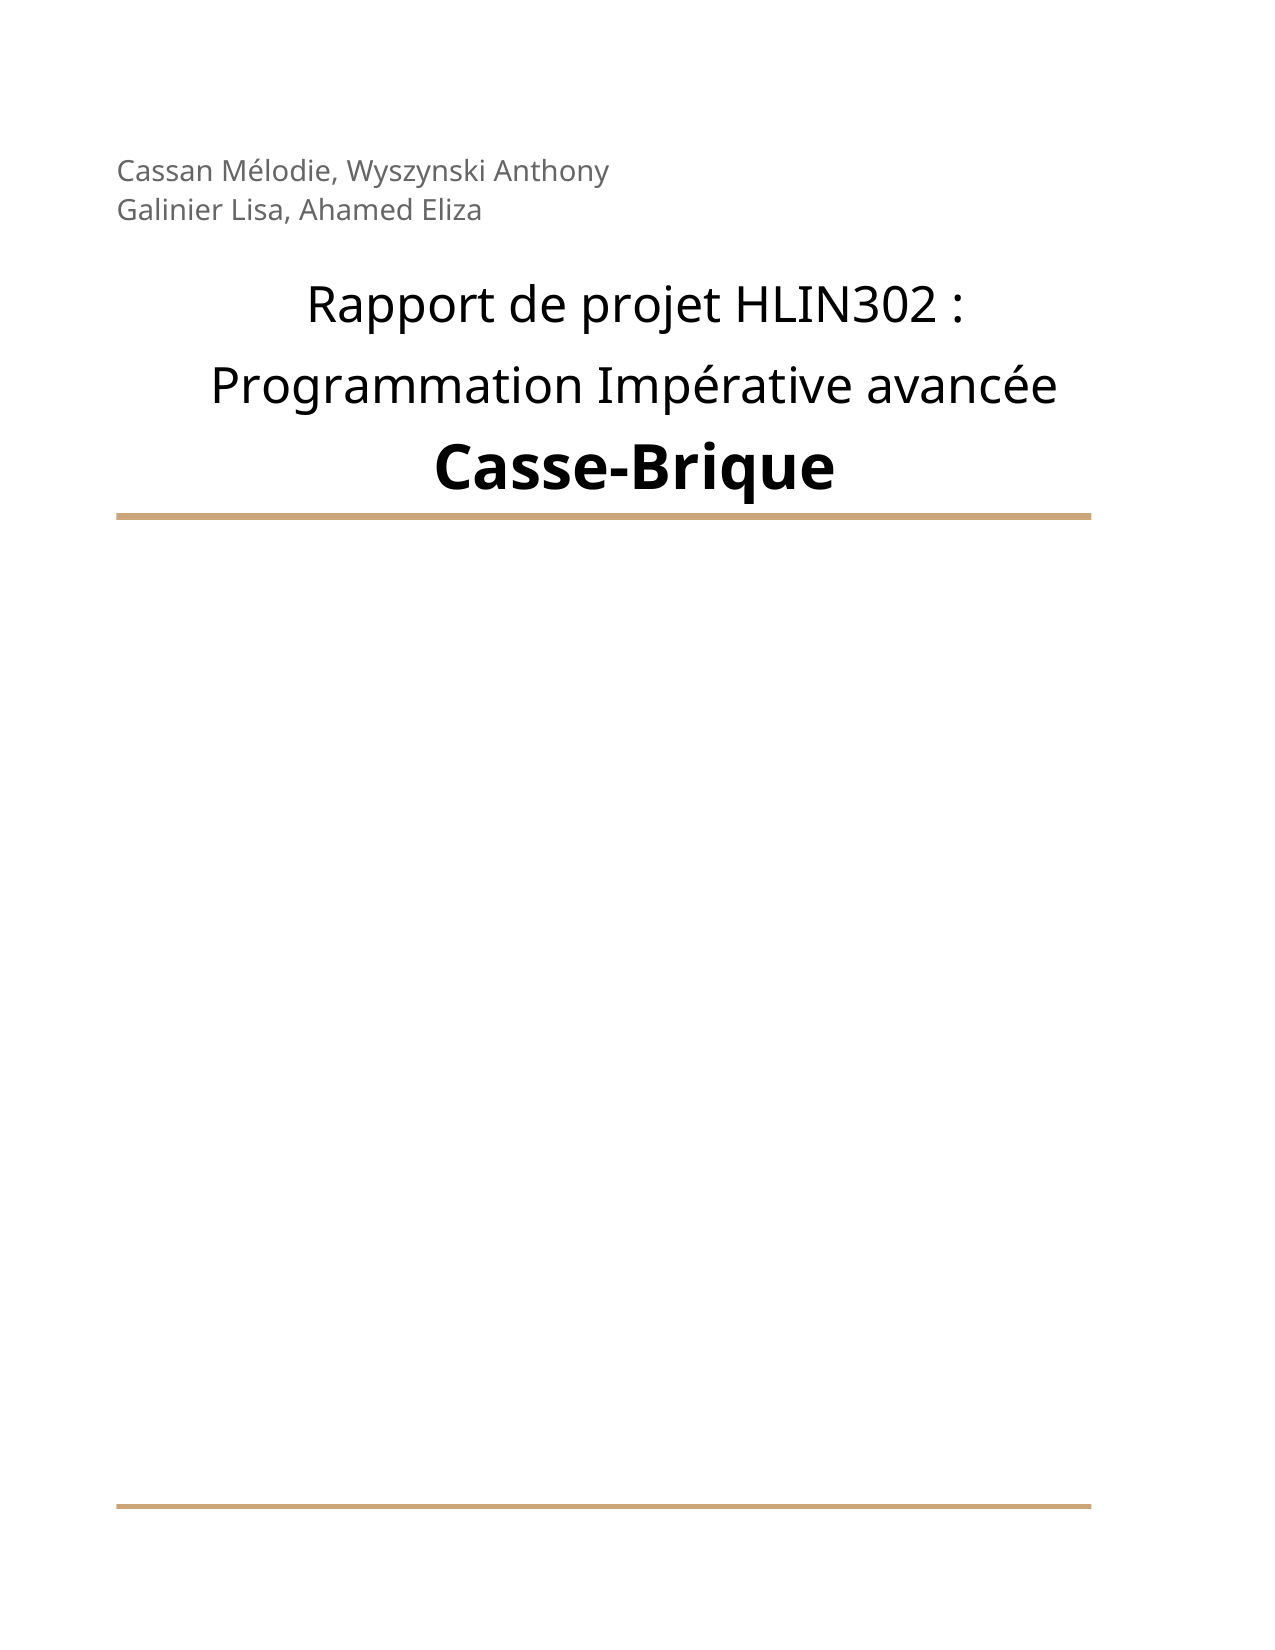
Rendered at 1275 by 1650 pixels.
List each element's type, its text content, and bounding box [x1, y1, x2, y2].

title Rapport de projet HLIN302 : Programmation Impérative avancée [118, 269, 1151, 422]
text Cassan Mélodie, Wyszynski Anthony [116, 150, 1151, 190]
picture [116, 1504, 1092, 1509]
subtitle Casse-Brique [118, 422, 1151, 507]
picture [116, 513, 1092, 520]
text Galinier Lisa, Ahamed Eliza [116, 190, 1151, 229]
